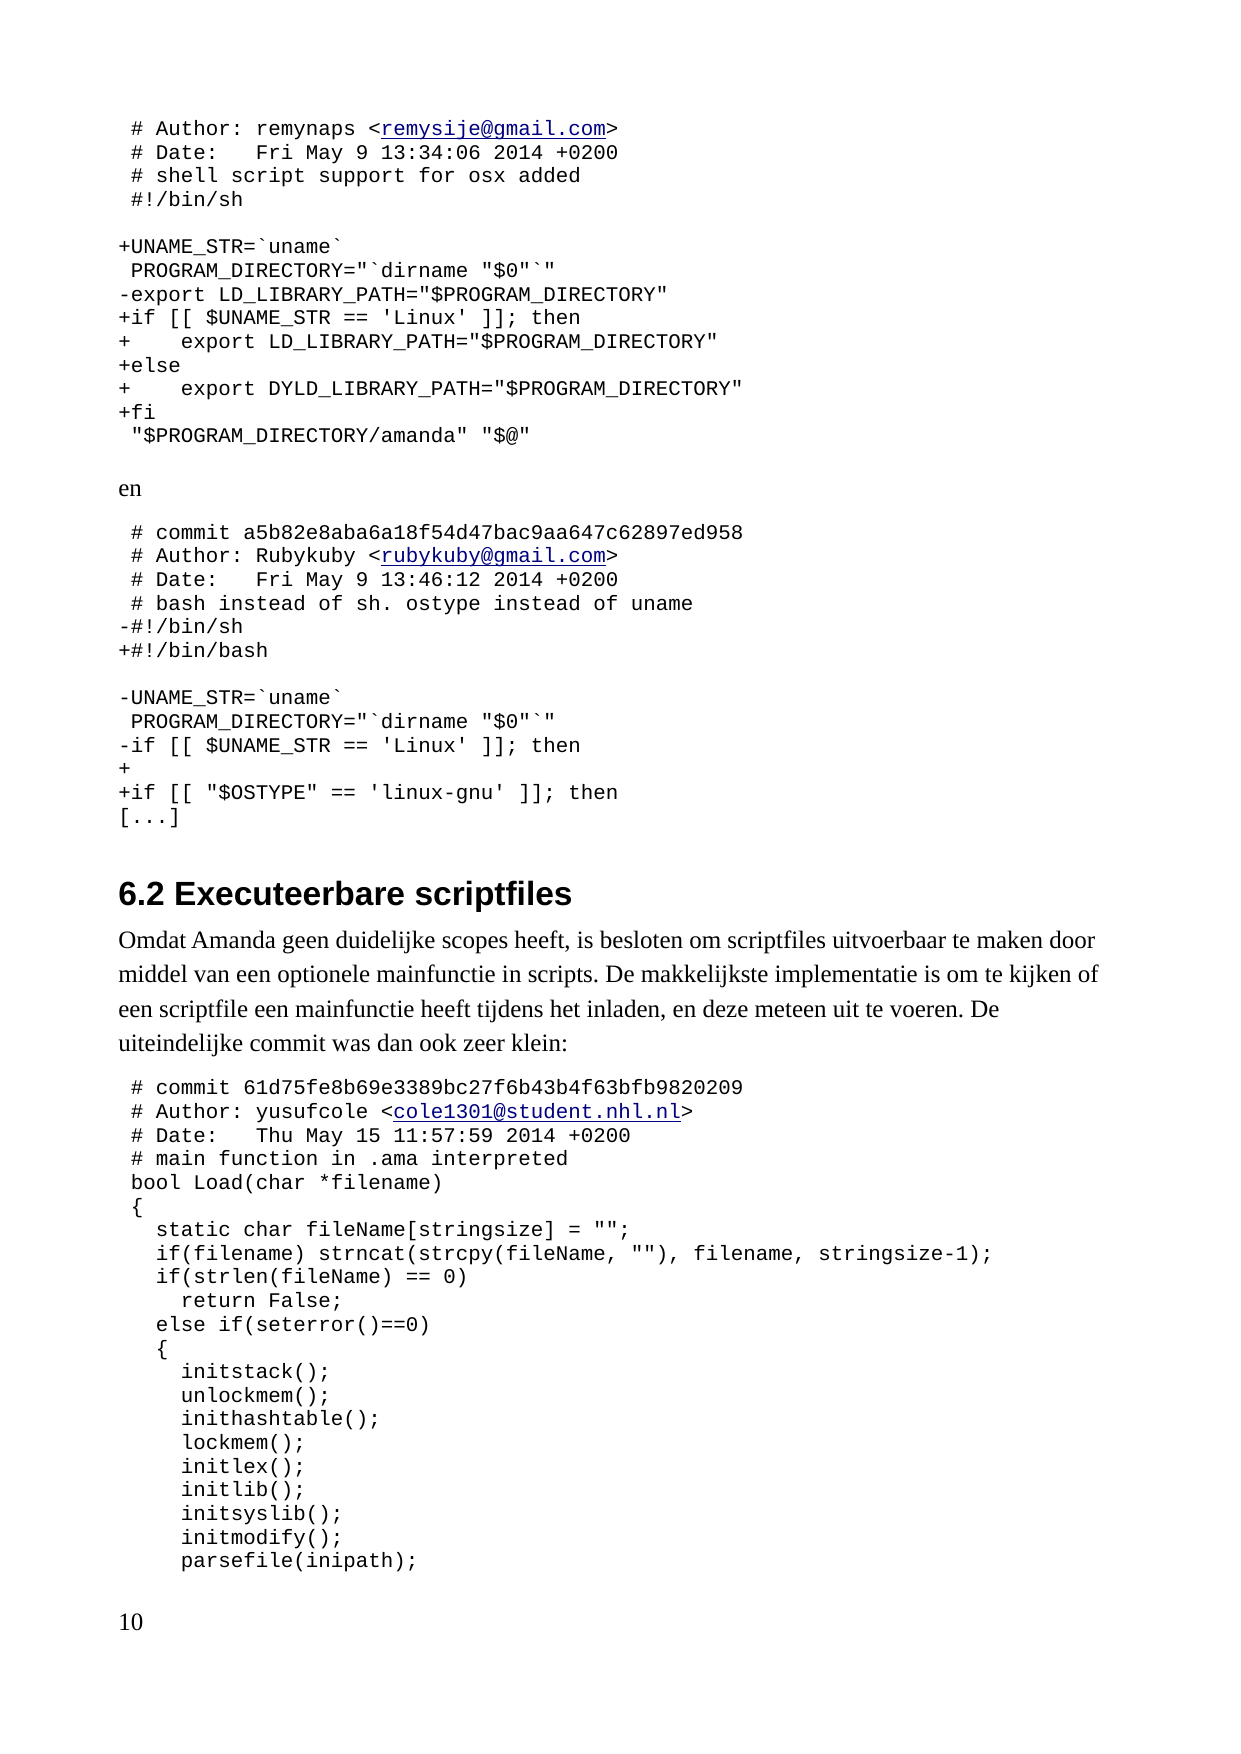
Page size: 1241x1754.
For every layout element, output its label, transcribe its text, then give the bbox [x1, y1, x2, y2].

text -UNAME_STR=`uname` [118, 687, 1122, 711]
text PROGRAM_DIRECTORY="`dirname "$0"`" [118, 711, 1122, 735]
text # main function in .ama interpreted [118, 1148, 1122, 1172]
text bool Load(char *filename) [118, 1172, 1122, 1196]
text +#!/bin/bash [118, 640, 1122, 664]
text initmodify(); [118, 1527, 1122, 1550]
text +if [[ "$OSTYPE" == 'linux-gnu' ]]; then [118, 782, 1122, 806]
text # shell script support for osx added [118, 165, 1122, 189]
text +if [[ $UNAME_STR == 'Linux' ]]; then [118, 307, 1122, 331]
text if(strlen(fileName) == 0) [118, 1267, 1122, 1290]
text # Date: Thu May 15 11:57:59 2014 +0200 [118, 1125, 1122, 1148]
text [...] [118, 806, 1122, 829]
text #!/bin/sh [118, 189, 1122, 213]
text if(filename) strncat(strcpy(fileName, ""), filename, stringsize-1); [118, 1243, 1122, 1267]
text unlockmem(); [118, 1385, 1122, 1408]
text + export LD_LIBRARY_PATH="$PROGRAM_DIRECTORY" [118, 331, 1122, 354]
text # Date: Fri May 9 13:46:12 2014 +0200 [118, 569, 1122, 593]
text "$PROGRAM_DIRECTORY/amanda" "$@" [118, 426, 1122, 449]
text parsefile(inipath); [118, 1550, 1122, 1574]
text +UNAME_STR=`uname` [118, 236, 1122, 260]
text { [118, 1196, 1122, 1219]
text # Author: remynaps <remysije@gmail.com> [118, 118, 1122, 142]
text + [118, 758, 1122, 782]
text # Date: Fri May 9 13:34:06 2014 +0200 [118, 142, 1122, 165]
text initsyslib(); [118, 1503, 1122, 1527]
text static char fileName[stringsize] = ""; [118, 1219, 1122, 1243]
text # commit a5b82e8aba6a18f54d47bac9aa647c62897ed958 [118, 522, 1122, 546]
text lockmem(); [118, 1432, 1122, 1456]
text Omdat Amanda geen duidelijke scopes heeft, is besloten om scriptfiles uitvoerbaar te maken door middel van een optionele mainfunctie in scripts. De makkelijkste implementatie is om te kijken of een scriptfile een mainfunctie heeft tijdens het inladen, en deze meteen uit te voeren. De uiteindelijke commit was dan ook zeer klein: [118, 925, 1122, 1057]
text initstack(); [118, 1361, 1122, 1385]
text -if [[ $UNAME_STR == 'Linux' ]]; then [118, 735, 1122, 758]
text PROGRAM_DIRECTORY="`dirname "$0"`" [118, 260, 1122, 284]
text # Author: Rubykuby <rubykuby@gmail.com> [118, 546, 1122, 569]
text inithashtable(); [118, 1408, 1122, 1432]
text initlex(); [118, 1456, 1122, 1479]
text +else [118, 354, 1122, 378]
text return False; [118, 1290, 1122, 1314]
text # Author: yusufcole <cole1301@student.nhl.nl> [118, 1101, 1122, 1125]
subtitle 6.2 Executeerbare scriptfiles [118, 874, 1122, 912]
text -#!/bin/sh [118, 616, 1122, 640]
text { [118, 1337, 1122, 1361]
text en [118, 473, 1122, 502]
text -export LD_LIBRARY_PATH="$PROGRAM_DIRECTORY" [118, 284, 1122, 307]
text + export DYLD_LIBRARY_PATH="$PROGRAM_DIRECTORY" [118, 378, 1122, 402]
text initlib(); [118, 1479, 1122, 1503]
text else if(seterror()==0) [118, 1314, 1122, 1337]
text # bash instead of sh. ostype instead of uname [118, 593, 1122, 616]
text # commit 61d75fe8b69e3389bc27f6b43b4f63bfb9820209 [118, 1077, 1122, 1101]
text +fi [118, 402, 1122, 426]
